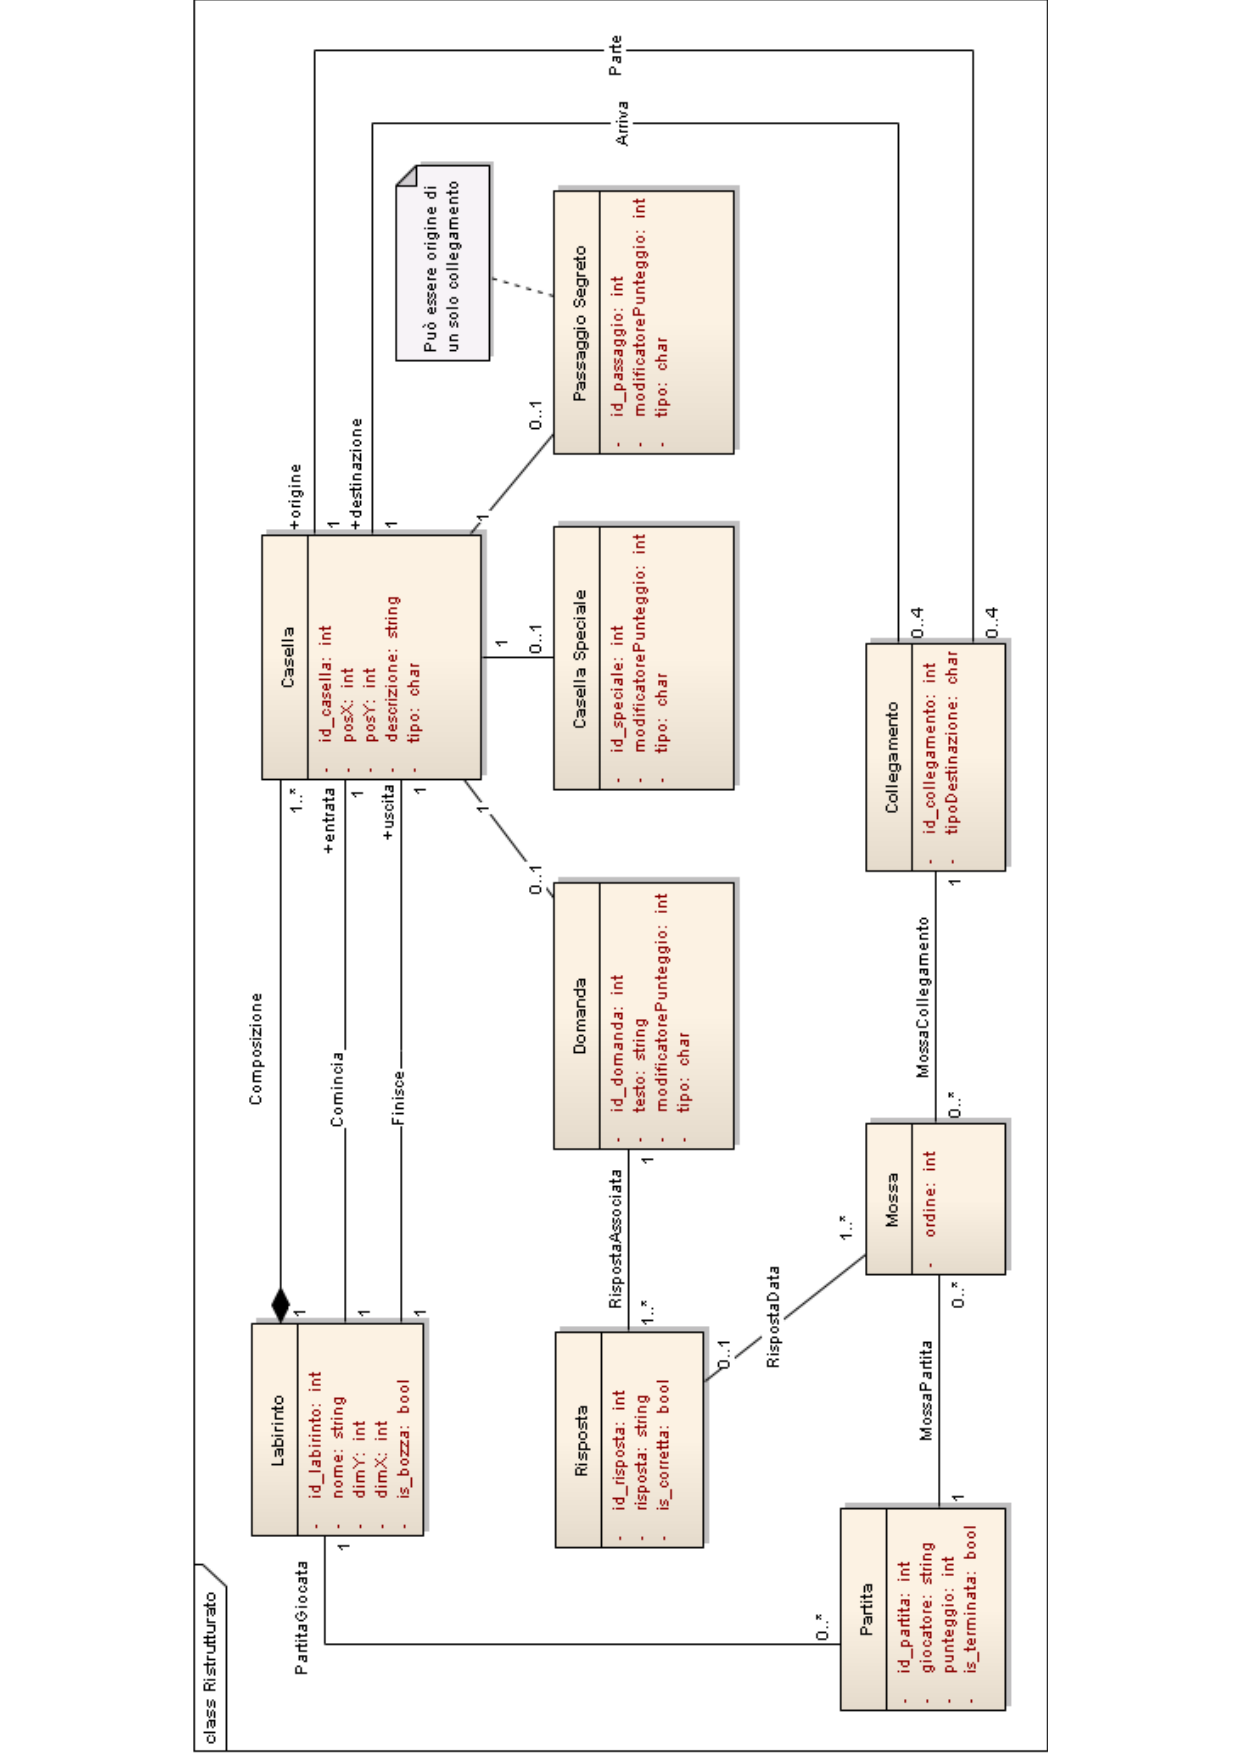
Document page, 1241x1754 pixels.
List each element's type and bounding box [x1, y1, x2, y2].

picture [192, 0, 1048, 1754]
